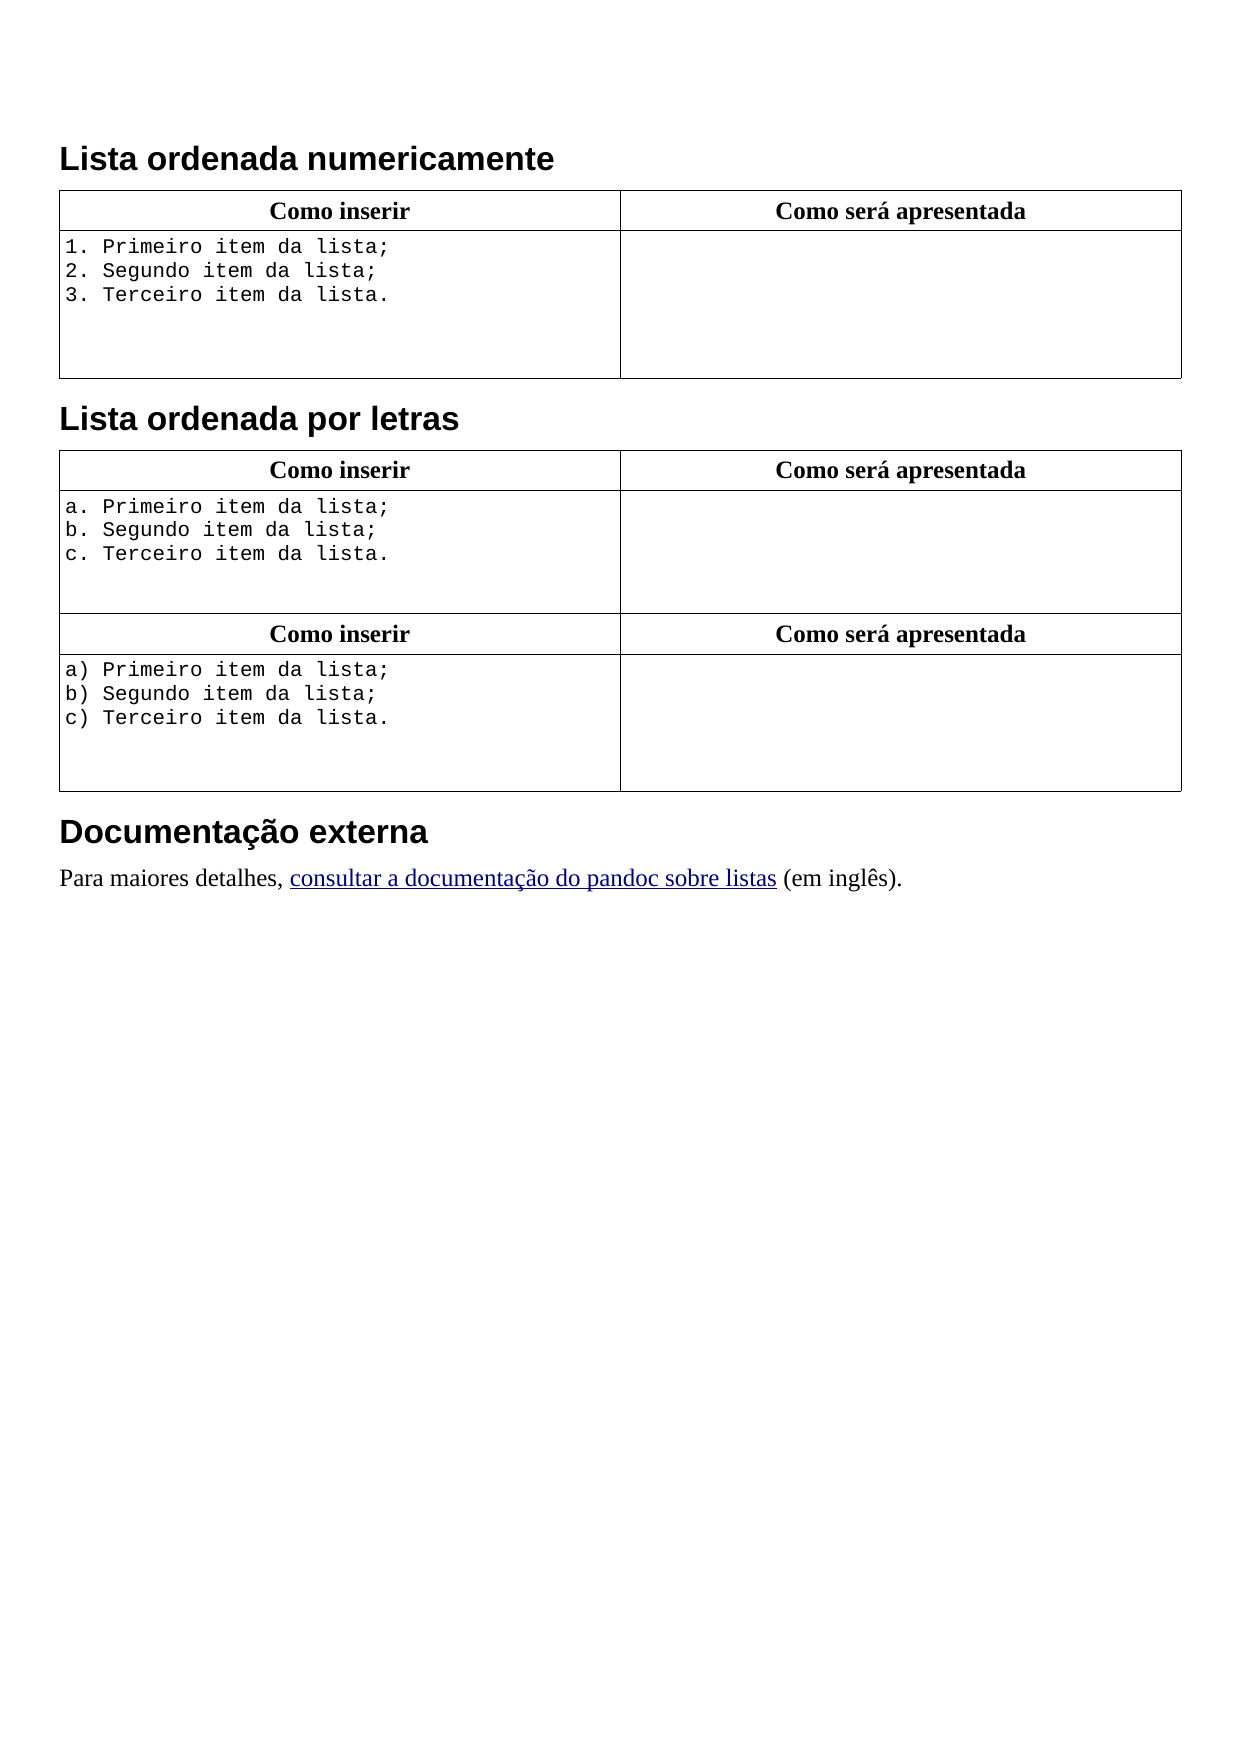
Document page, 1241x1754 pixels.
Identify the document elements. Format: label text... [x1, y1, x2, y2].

table_header Como inserir [60, 191, 620, 230]
table_cell [621, 491, 1181, 613]
table_cell [621, 231, 1181, 377]
table_header Como será apresentada [621, 451, 1181, 490]
subtitle Lista ordenada por letras [59, 398, 1181, 437]
subtitle Lista ordenada numericamente [59, 139, 1181, 178]
table_header Como inserir [60, 451, 620, 490]
text Para maiores detalhes, consultar a documentação do pandoc sobre listas (em inglês). [59, 863, 1181, 892]
table_cell [621, 655, 1181, 791]
subtitle Documentação externa [59, 812, 1181, 851]
table_cell a) Primeiro item da lista; b) Segundo item da lista; c) Terceiro item da lista. [60, 655, 620, 791]
table_cell Como será apresentada [621, 614, 1181, 654]
table_cell Como inserir [60, 614, 620, 654]
table_cell a. Primeiro item da lista; b. Segundo item da lista; c. Terceiro item da lista. [60, 491, 620, 613]
table_header Como será apresentada [621, 191, 1181, 230]
table_cell 1. Primeiro item da lista; 2. Segundo item da lista; 3. Terceiro item da lista. [60, 231, 620, 377]
